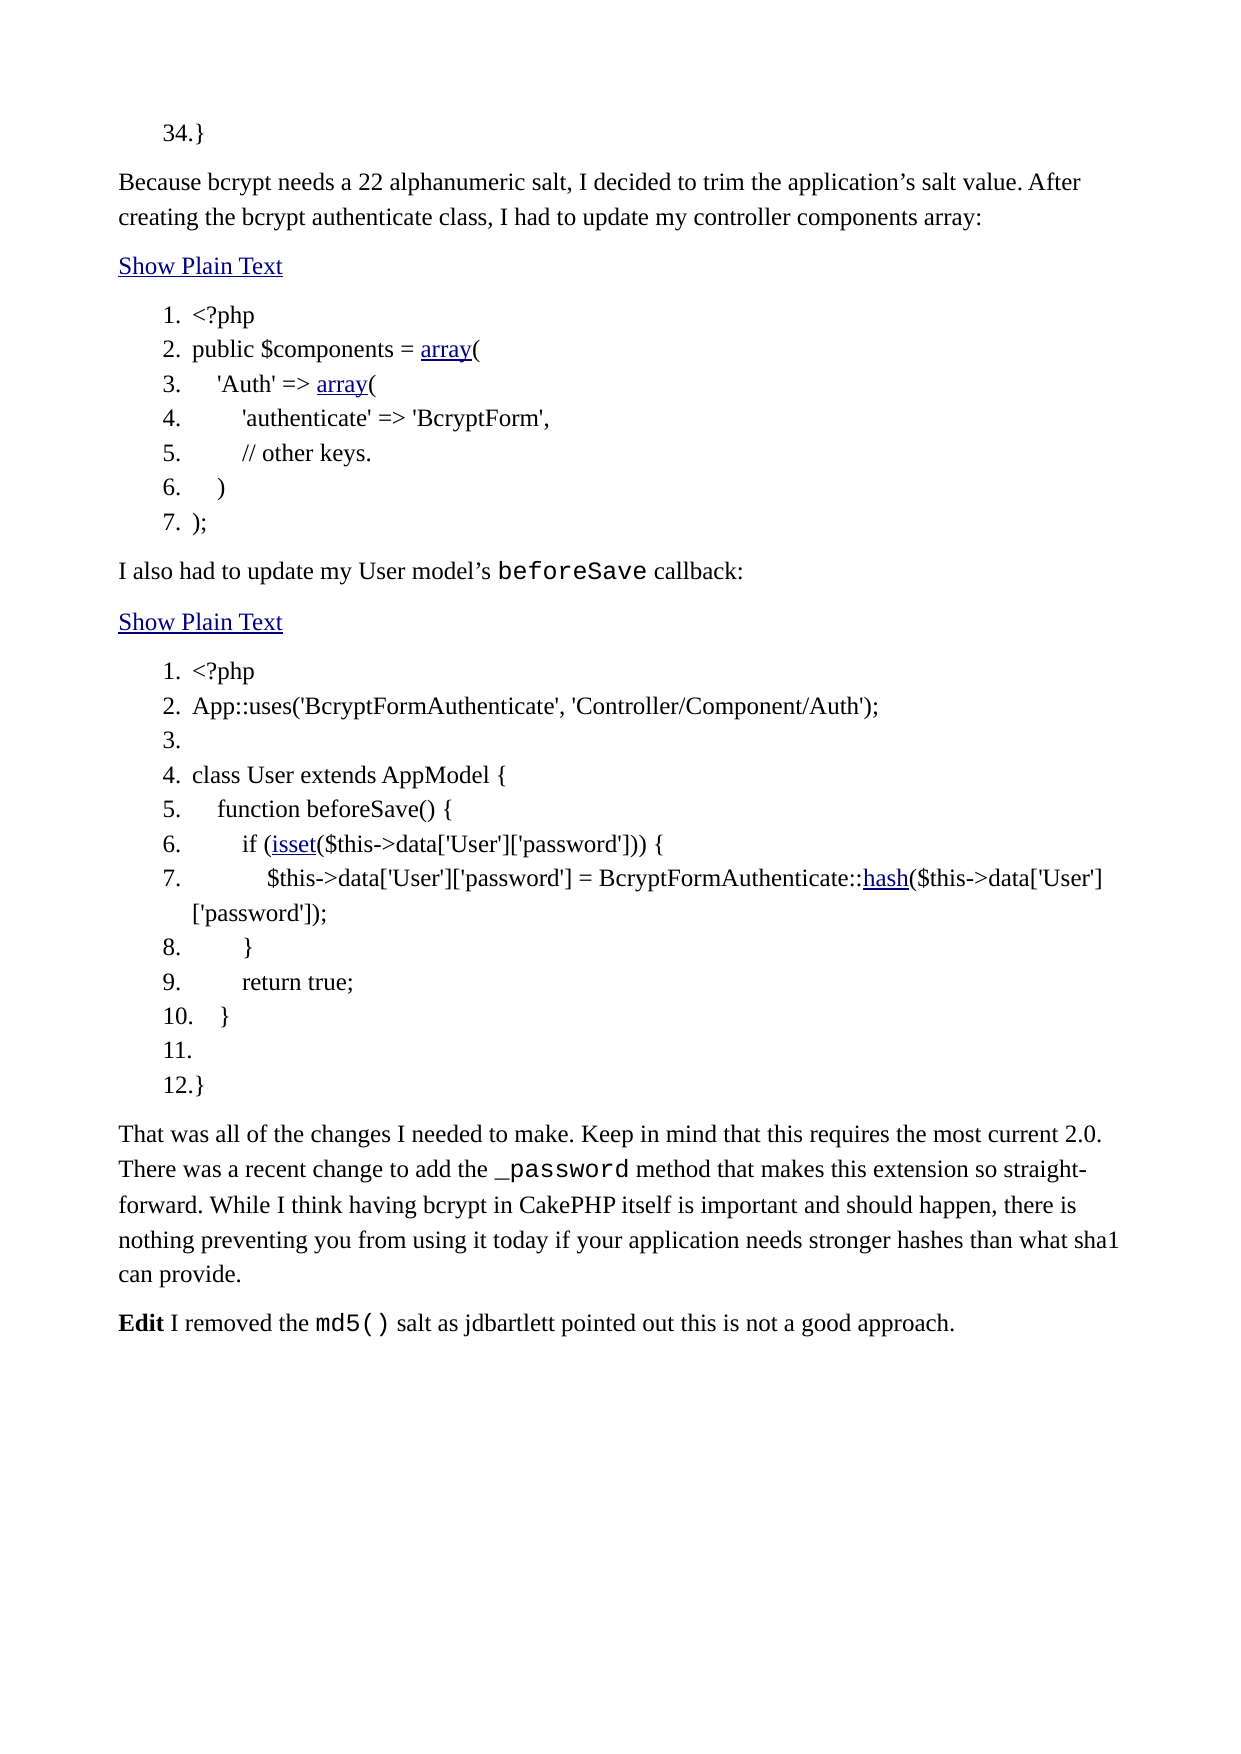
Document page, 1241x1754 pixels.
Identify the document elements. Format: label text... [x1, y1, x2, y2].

list // other keys. [162, 438, 1122, 466]
list 'Auth' => array( [162, 369, 1122, 397]
list ); [162, 507, 1122, 535]
list App::uses('BcryptFormAuthenticate', 'Controller/Component/Auth'); [162, 691, 1122, 719]
list ) [162, 472, 1122, 501]
list } [162, 932, 1122, 961]
text Show Plain Text [118, 251, 1122, 279]
list if (isset($this->data['User']['password'])) { [162, 829, 1122, 857]
list 'authenticate' => 'BcryptForm', [162, 403, 1122, 432]
text That was all of the changes I needed to make. Keep in mind that this requires the most current 2.0. There was a recent change to add the _password method that makes this extension so straight-forward. While I think having bcrypt in CakePHP itself is important and should happen, there is nothing preventing you from using it today if your application needs stronger hashes than what sha1 can provide. [118, 1119, 1122, 1288]
text Edit I removed the md5() salt as jdbartlett pointed out this is not a good approach. [118, 1308, 1122, 1339]
text Show Plain Text [118, 607, 1122, 636]
list return true; [162, 967, 1122, 995]
list <?php [162, 300, 1122, 328]
list } [162, 1070, 1122, 1099]
list function beforeSave() { [162, 794, 1122, 823]
list <?php [162, 656, 1122, 685]
list } [162, 118, 1122, 147]
list $this->data['User']['password'] = BcryptFormAuthenticate::hash($this->data['User']['password']); [162, 863, 1122, 926]
list } [162, 1001, 1122, 1030]
text I also had to update my User model’s beforeSave callback: [118, 556, 1122, 587]
list class User extends AppModel { [162, 760, 1122, 788]
text Because bcrypt needs a 22 alphanumeric salt, I decided to trim the application’s salt value. After creating the bcrypt authenticate class, I had to update my controller components array: [118, 167, 1122, 230]
list public $components = array( [162, 334, 1122, 363]
